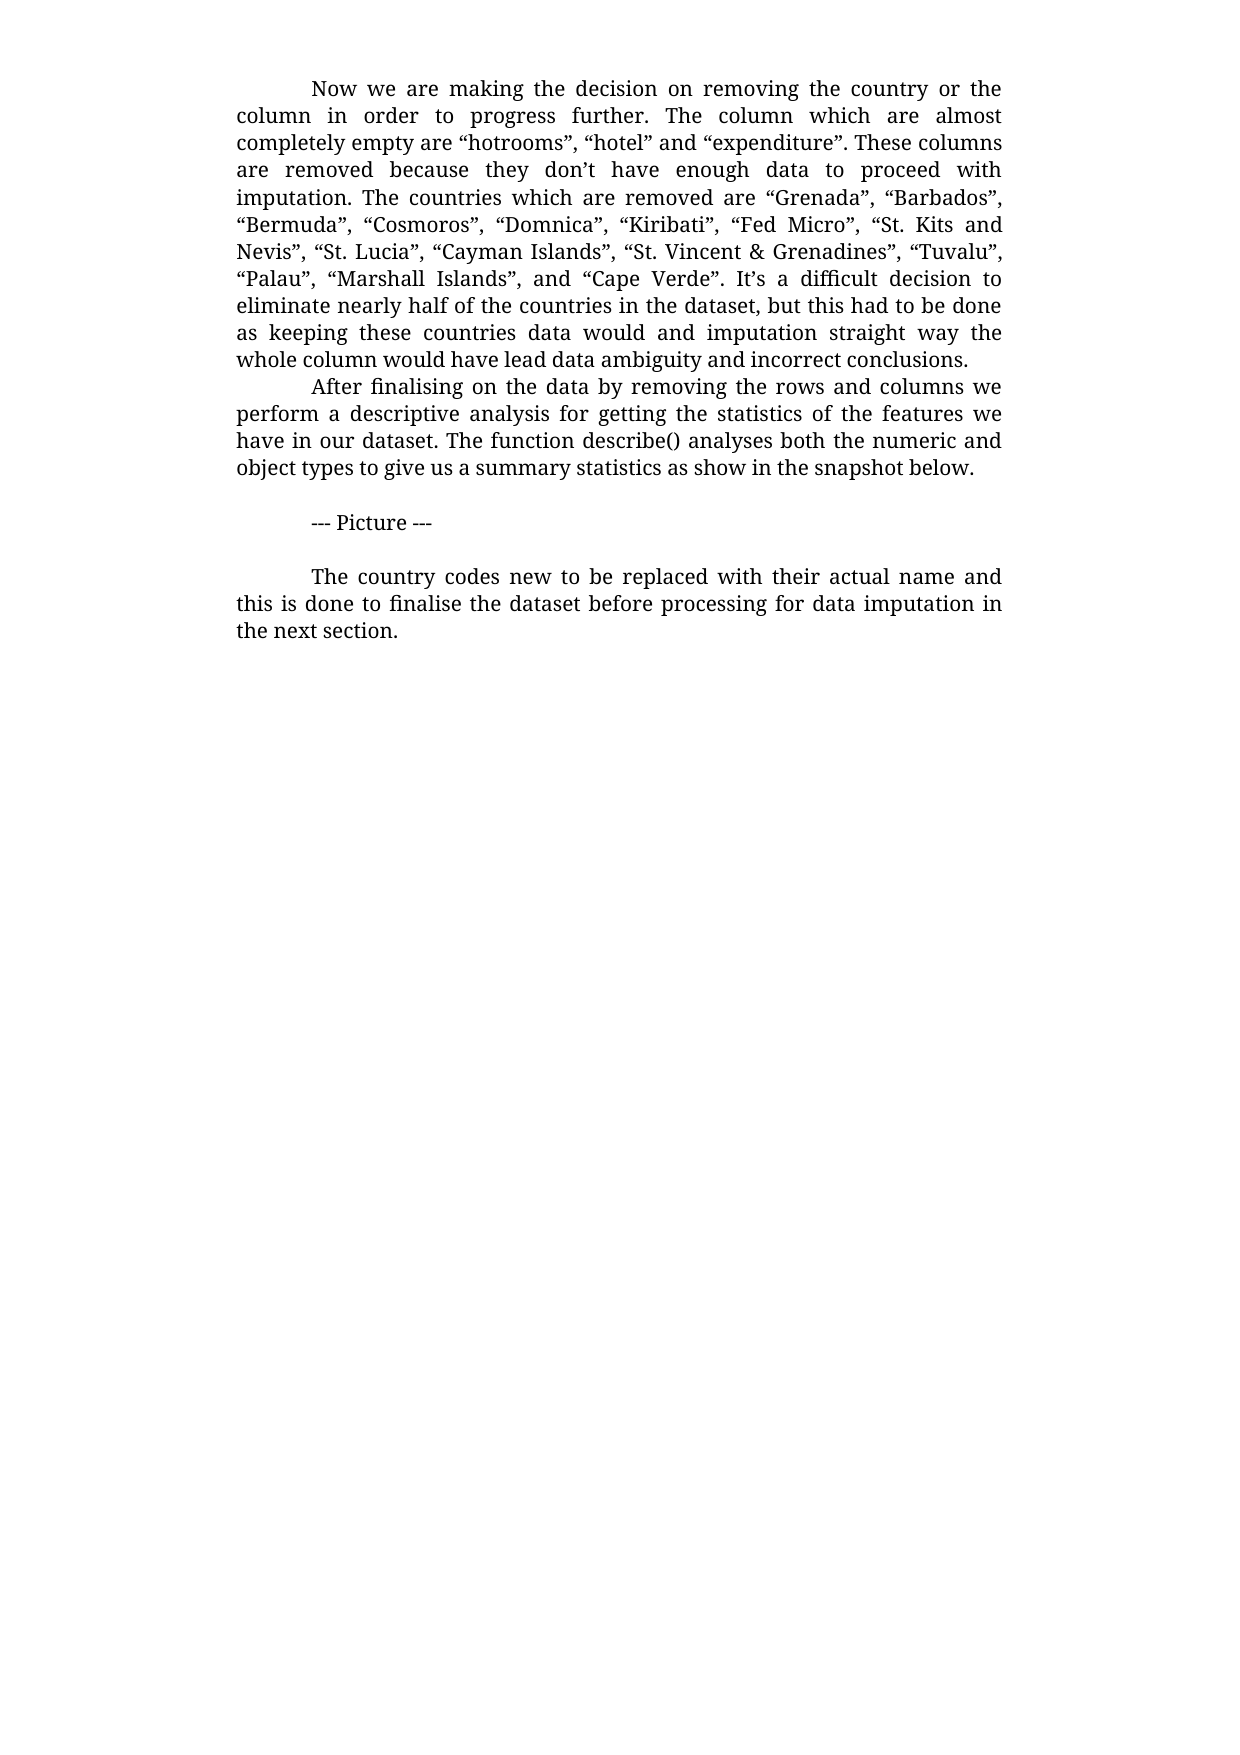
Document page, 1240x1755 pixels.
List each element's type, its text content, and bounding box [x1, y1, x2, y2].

text --- Picture --- [236, 508, 1003, 535]
text Now we are making the decision on removing the country or the column in order to progress further. The column which are almost completely empty are “hotrooms”, “hotel” and “expenditure”. These columns are removed because they don’t have enough data to proceed with imputation. The countries which are removed are “Grenada”, “Barbados”, “Bermuda”, “Cosmoros”, “Domnica”, “Kiribati”, “Fed Micro”, “St. Kits and Nevis”, “St. Lucia”, “Cayman Islands”, “St. Vincent & Grenadines”, “Tuvalu”, “Palau”, “Marshall Islands”, and “Cape Verde”. It’s a difficult decision to eliminate nearly half of the countries in the dataset, but this had to be done as keeping these countries data would and imputation straight way the whole column would have lead data ambiguity and incorrect conclusions. [236, 75, 1003, 373]
text The country codes new to be replaced with their actual name and this is done to finalise the dataset before processing for data imputation in the next section. [236, 562, 1003, 644]
text After finalising on the data by removing the rows and columns we perform a descriptive analysis for getting the statistics of the features we have in our dataset. The function describe() analyses both the numeric and object types to give us a summary statistics as show in the snapshot below. [236, 373, 1003, 481]
